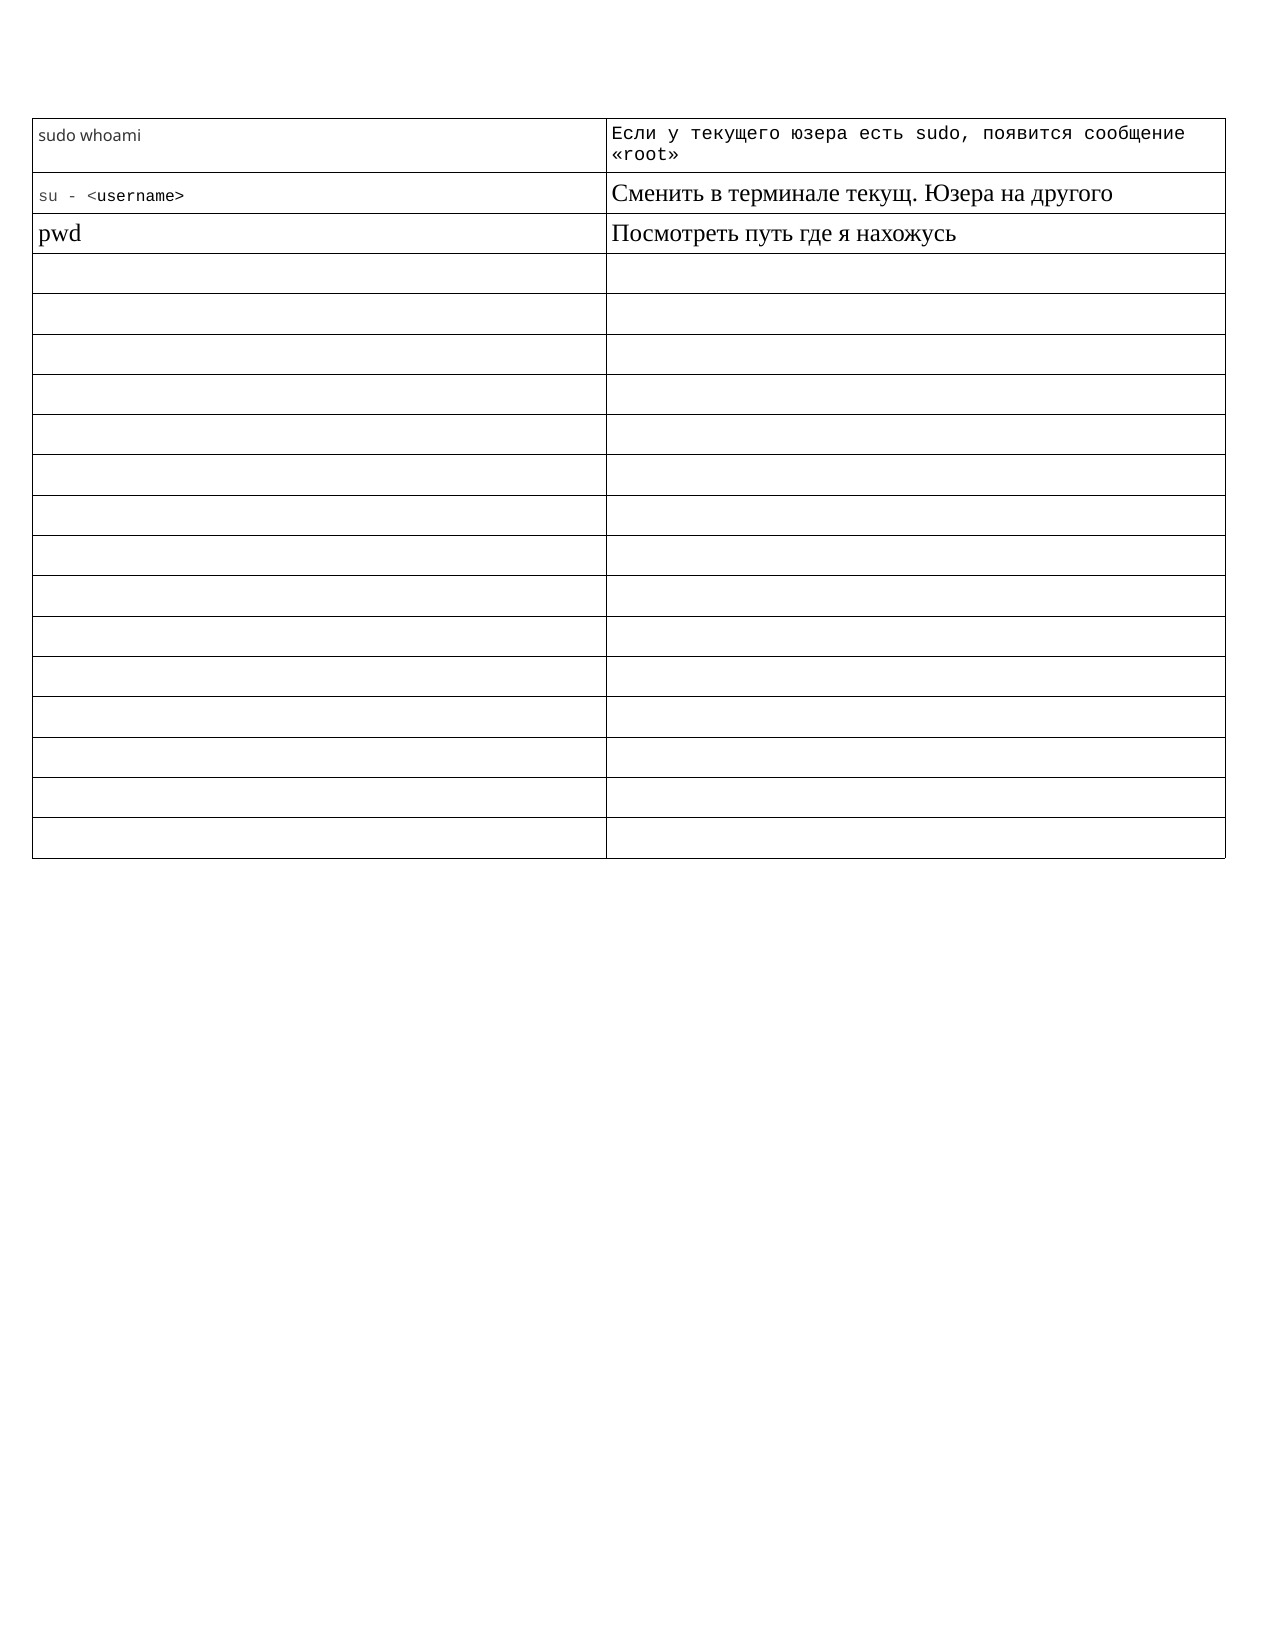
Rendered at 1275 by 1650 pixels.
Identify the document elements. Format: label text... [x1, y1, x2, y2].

table_cell Сменить в терминале текущ. Юзера на другого [607, 173, 1225, 212]
table_cell [607, 335, 1225, 374]
table_cell [607, 778, 1225, 817]
table_cell [607, 818, 1225, 857]
table_cell [33, 818, 606, 857]
table_cell [607, 294, 1225, 333]
table_cell [607, 697, 1225, 737]
table_cell Если у текущего юзера есть sudo, появится сообщение «root» [607, 119, 1225, 172]
table_cell [33, 455, 606, 495]
table_cell [607, 375, 1225, 414]
table_cell su - <username> [33, 173, 606, 212]
table_cell sudo whoami [33, 119, 606, 172]
table_cell [607, 254, 1225, 293]
table_cell [33, 254, 606, 293]
table_cell [33, 778, 606, 817]
table_cell [33, 415, 606, 454]
table_cell pwd [33, 214, 606, 253]
table_cell [33, 697, 606, 737]
table_cell Посмотреть путь где я нахожусь [607, 214, 1225, 253]
table_cell [33, 496, 606, 535]
table_cell [33, 738, 606, 777]
table_cell [33, 576, 606, 616]
table_cell [607, 617, 1225, 656]
table_cell [33, 617, 606, 656]
table_cell [33, 536, 606, 575]
table_cell [33, 294, 606, 333]
table_cell [607, 657, 1225, 696]
table_cell [607, 415, 1225, 454]
table_cell [607, 576, 1225, 616]
table_cell [607, 496, 1225, 535]
table_cell [607, 455, 1225, 495]
table_cell [33, 335, 606, 374]
table_cell [33, 375, 606, 414]
table_cell [607, 738, 1225, 777]
table_cell [33, 657, 606, 696]
table_cell [607, 536, 1225, 575]
